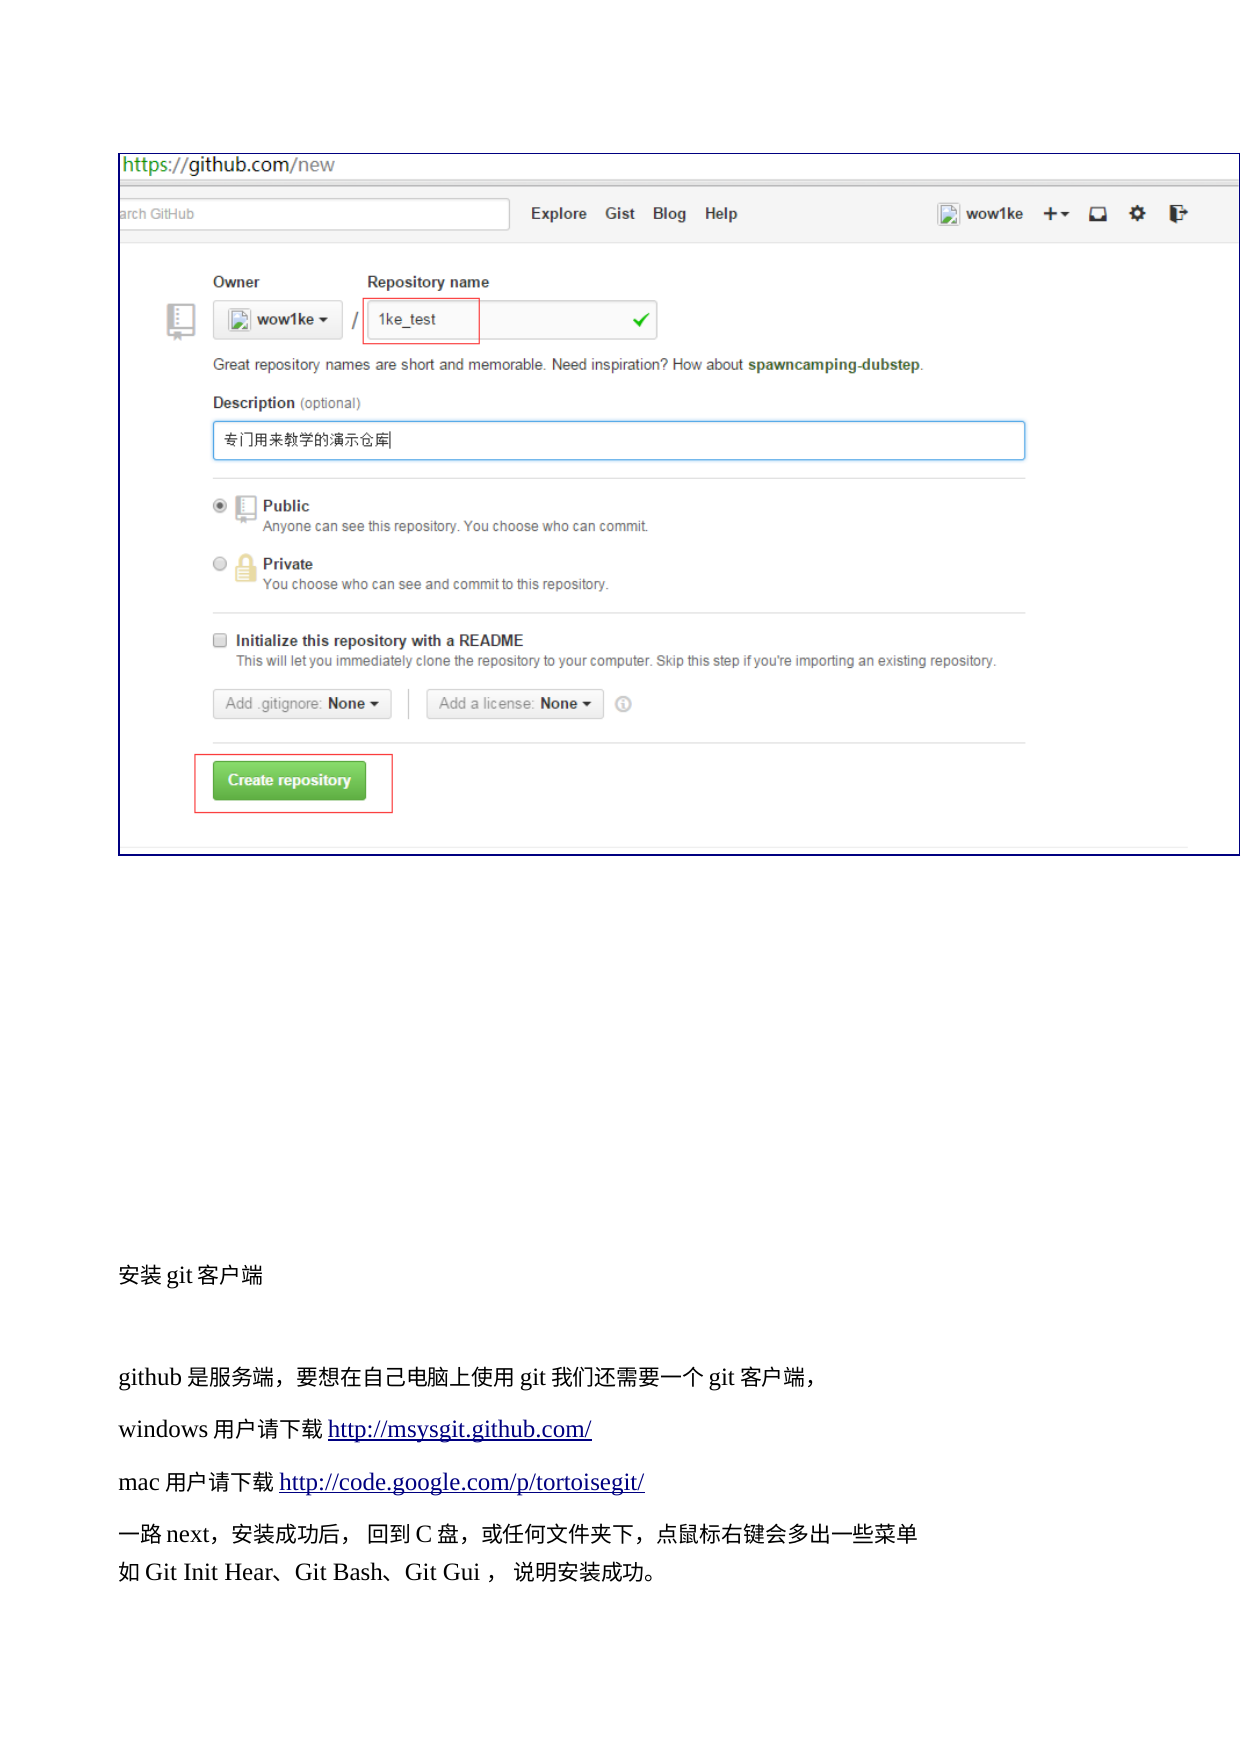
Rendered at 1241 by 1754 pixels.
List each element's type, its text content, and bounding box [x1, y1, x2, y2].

picture [120, 154, 1239, 854]
text 一路next，安装成功后， 回到C盘，或任何文件夹下，点鼠标右键会多出一些菜单 如 Git Init Hear、Git Bash、Git Gui ， 说明安装成功。 [118, 1517, 1122, 1587]
text mac用户请下载 http://code.google.com/p/tortoisegit/ [118, 1464, 1122, 1496]
text github是服务端，要想在自己电脑上使用git我们还需要一个git客户端， [118, 1359, 1122, 1391]
text windows用户请下载 http://msysgit.github.com/ [118, 1412, 1122, 1444]
text 安装git客户端 [118, 1258, 1122, 1290]
text [118, 118, 1122, 153]
text [118, 856, 1122, 1154]
